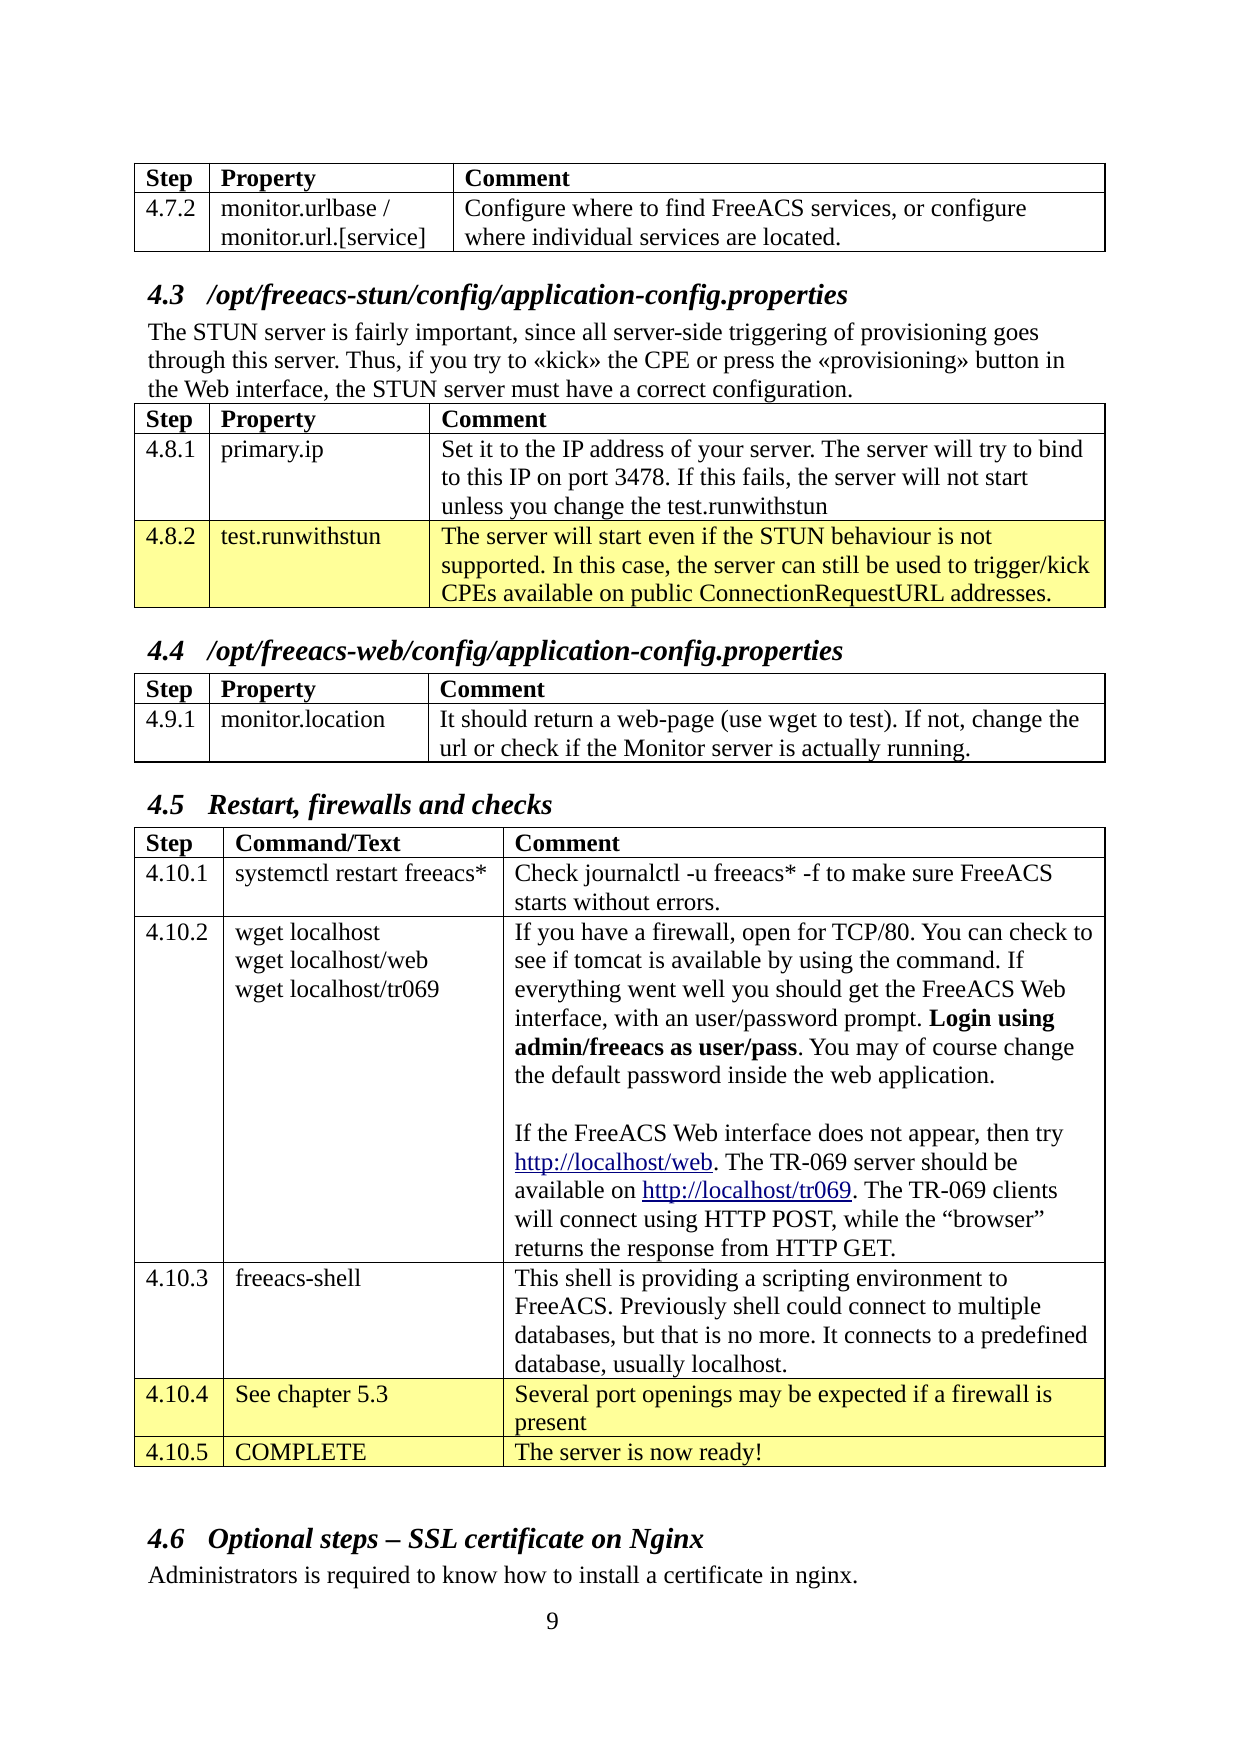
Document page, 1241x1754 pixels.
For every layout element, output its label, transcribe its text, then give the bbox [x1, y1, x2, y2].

table_cell Check journalctl -u freeacs* -f to make sure FreeACS starts without errors. [504, 858, 1104, 916]
table_header Step [135, 164, 209, 192]
table_header Comment [504, 828, 1104, 857]
table_cell 4.10.5 [135, 1437, 223, 1466]
table_header Comment [454, 164, 1104, 192]
table_cell Set it to the IP address of your server. The server will try to bind to this IP on port 3478. If this fails, the server will not start unless you change the test.runwithstun [430, 434, 1104, 520]
table_cell 4.8.1 [135, 434, 209, 520]
subtitle /opt/freeacs-web/config/application-config.properties [148, 633, 1092, 667]
table_header Step [135, 404, 209, 433]
table_cell 4.8.2 [135, 521, 209, 607]
subtitle /opt/freeacs-stun/config/application-config.properties [148, 277, 1092, 310]
table_cell This shell is providing a scripting environment to FreeACS. Previously shell could connect to multiple databases, but that is no more. It connects to a predefined database, usually localhost. [504, 1263, 1104, 1378]
table_cell If you have a firewall, open for TCP/80. You can check to see if tomcat is available by using the command. If everything went well you should get the FreeACS Web interface, with an user/password prompt. Login using admin/freeacs as user/pass. You may of course change the default password inside the web application. If the FreeACS Web interface does not appear, then try http://localhost/web. The TR-069 server should be available on http://localhost/tr069. The TR-069 clients will connect using HTTP POST, while the “browser” returns the response from HTTP GET. [504, 917, 1104, 1262]
table_cell 4.7.2 [135, 193, 209, 251]
table_header Command/Text [224, 828, 503, 857]
table_cell It should return a web-page (use wget to test). If not, change the url or check if the Monitor server is actually running. [429, 704, 1104, 761]
table_cell systemctl restart freeacs* [224, 858, 503, 916]
text The STUN server is fairly important, since all server-side triggering of provisioning goes through this server. Thus, if you try to «kick» the CPE or press the «provisioning» button in the Web interface, the STUN server must have a correct configuration. [148, 317, 1092, 403]
text Administrators is required to know how to install a certificate in nginx. [148, 1561, 1092, 1589]
table_cell 4.10.1 [135, 858, 223, 916]
table_header Comment [430, 404, 1104, 433]
table_cell COMPLETE [224, 1437, 503, 1466]
table_header Step [135, 674, 209, 703]
table_header Property [210, 164, 453, 192]
table_header Comment [429, 674, 1104, 703]
table_cell 4.9.1 [135, 704, 209, 761]
table_cell primary.ip [210, 434, 429, 520]
table_header Property [210, 674, 428, 703]
table_cell wget localhost wget localhost/web wget localhost/tr069 [224, 917, 503, 1262]
table_cell 4.10.2 [135, 917, 223, 1262]
table_cell The server is now ready! [504, 1437, 1104, 1466]
table_cell 4.10.3 [135, 1263, 223, 1378]
table_cell freeacs-shell [224, 1263, 503, 1378]
table_cell 4.10.4 [135, 1379, 223, 1436]
table_cell test.runwithstun [210, 521, 429, 607]
table_cell monitor.urlbase / monitor.url.[service] [210, 193, 453, 251]
table_cell monitor.location [210, 704, 428, 761]
table_cell See chapter 5.3 [224, 1379, 503, 1436]
subtitle Restart, firewalls and checks [148, 787, 1092, 821]
table_header Step [135, 828, 223, 857]
subtitle Optional steps – SSL certificate on Nginx [148, 1521, 1092, 1554]
table_cell The server will start even if the STUN behaviour is not supported. In this case, the server can still be used to trigger/kick CPEs available on public ConnectionRequestURL addresses. [430, 521, 1104, 607]
table_header Property [210, 404, 429, 433]
table_cell Several port openings may be expected if a firewall is present [504, 1379, 1104, 1436]
table_cell Configure where to find FreeACS services, or configure where individual services are located. [454, 193, 1104, 251]
